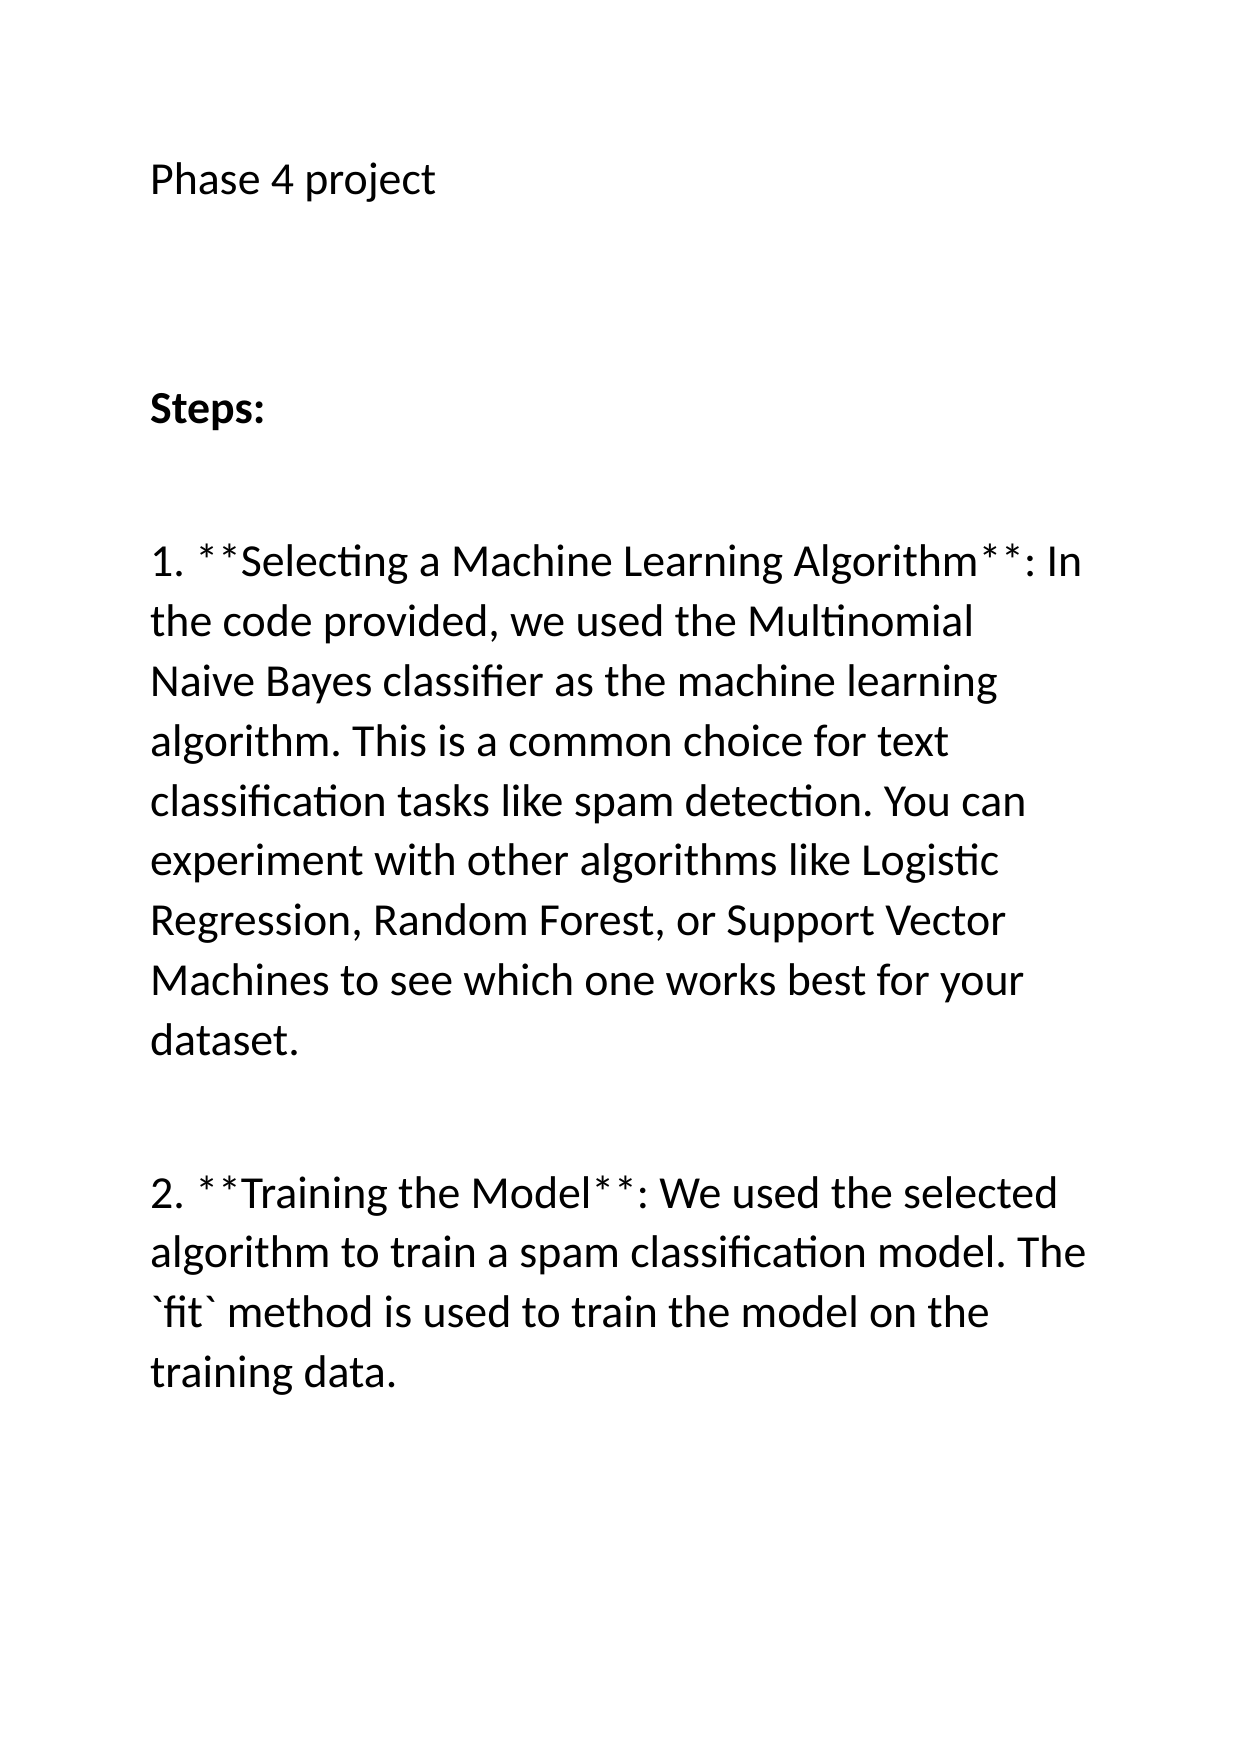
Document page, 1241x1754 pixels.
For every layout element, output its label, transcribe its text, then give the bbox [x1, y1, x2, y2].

text 2. **Training the Model**: We used the selected algorithm to train a spam classification model. The `fit` method is used to train the model on the training data. [150, 1163, 1090, 1399]
text Steps: [150, 379, 1090, 435]
text 1. **Selecting a Machine Learning Algorithm**: In the code provided, we used the Multinomial Naive Bayes classifier as the machine learning algorithm. This is a common choice for text classification tasks like spam detection. You can experiment with other algorithms like Logistic Regression, Random Forest, or Support Vector Machines to see which one works best for your dataset. [150, 532, 1090, 1067]
text Phase 4 project [150, 150, 1090, 206]
